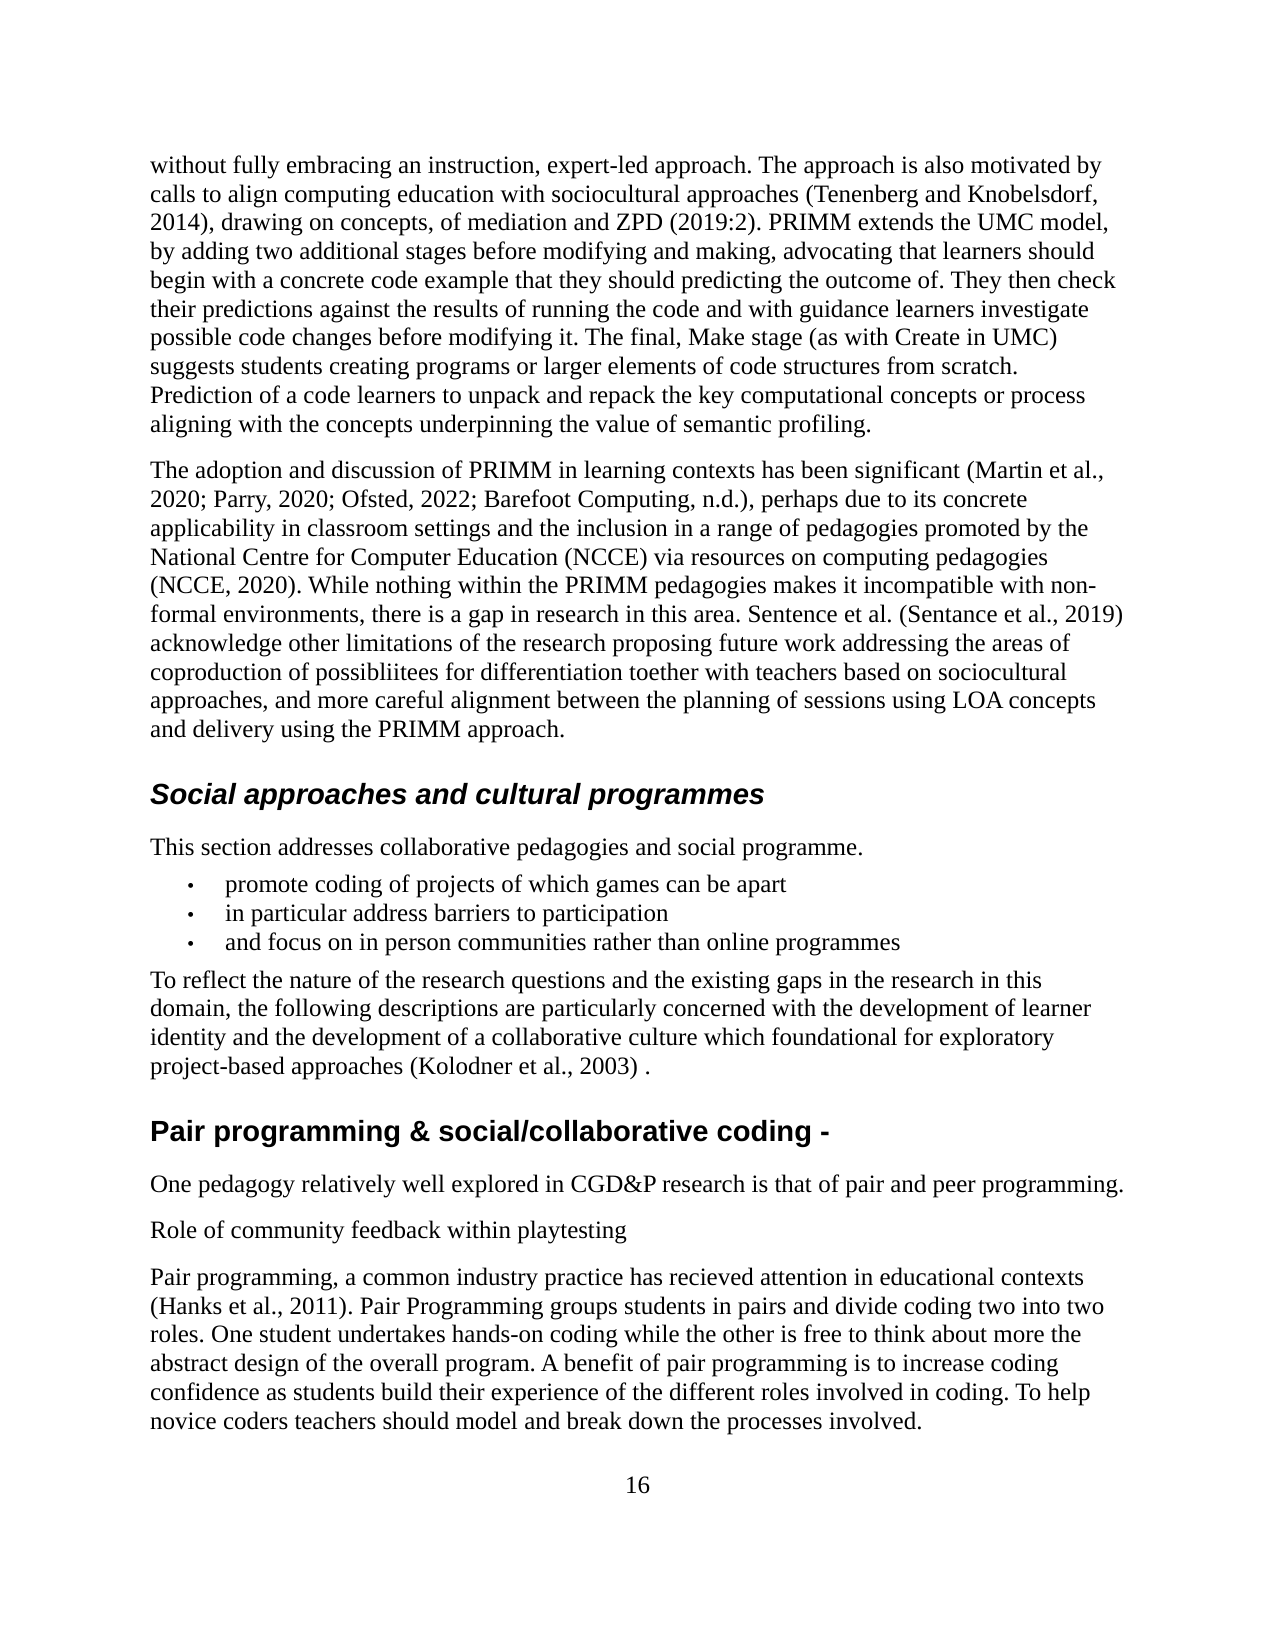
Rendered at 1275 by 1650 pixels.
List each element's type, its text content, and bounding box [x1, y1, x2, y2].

list promote coding of projects of which games can be apart [187, 869, 1125, 898]
list in particular address barriers to participation [187, 898, 1125, 927]
subtitle Social approaches and cultural programmes [150, 777, 1125, 810]
text One pedagogy relatively well explored in CGD&P research is that of pair and peer programming. [150, 1169, 1125, 1197]
text The adoption and discussion of PRIMM in learning contexts has been significant (Martin et al., 2020; Parry, 2020; Ofsted, 2022; Barefoot Computing, n.d.), perhaps due to its concrete applicability in classroom settings and the inclusion in a range of pedagogies promoted by the National Centre for Computer Education (NCCE) via resources on computing pedagogies (NCCE, 2020). While nothing within the PRIMM pedagogies makes it incompatible with non-formal environments, there is a gap in research in this area. Sentence et al. (Sentance et al., 2019) acknowledge other limitations of the research proposing future work addressing the areas of coproduction of possibliitees for differentiation toether with teachers based on sociocultural approaches, and more careful alignment between the planning of sessions using LOA concepts and delivery using the PRIMM approach. [150, 455, 1125, 743]
list and focus on in person communities rather than online programmes [187, 927, 1125, 956]
text Pair programming, a common industry practice has recieved attention in educational contexts (Hanks et al., 2011). Pair Programming groups students in pairs and divide coding two into two roles. One student undertakes hands-on coding while the other is free to think about more the abstract design of the overall program. A benefit of pair programming is to increase coding confidence as students build their experience of the different roles involved in coding. To help novice coders teachers should model and break down the processes involved. [150, 1262, 1125, 1434]
subtitle Pair programming & social/collaborative coding - [150, 1114, 1125, 1147]
text This section addresses collaborative pedagogies and social programme. [150, 832, 1125, 861]
text Role of community feedback within playtesting [150, 1215, 1125, 1244]
text without fully embracing an instruction, expert-led approach. The approach is also motivated by calls to align computing education with sociocultural approaches (Tenenberg and Knobelsdorf, 2014), drawing on concepts, of mediation and ZPD (2019:2). PRIMM extends the UMC model, by adding two additional stages before modifying and making, advocating that learners should begin with a concrete code example that they should predicting the outcome of. They then check their predictions against the results of running the code and with guidance learners investigate possible code changes before modifying it. The final, Make stage (as with Create in UMC) suggests students creating programs or larger elements of code structures from scratch. Prediction of a code learners to unpack and repack the key computational concepts or process aligning with the concepts underpinning the value of semantic profiling. [150, 150, 1125, 437]
text To reflect the nature of the research questions and the existing gaps in the research in this domain, the following descriptions are particularly concerned with the development of learner identity and the development of a collaborative culture which foundational for exploratory project-based approaches (Kolodner et al., 2003) . [150, 965, 1125, 1080]
